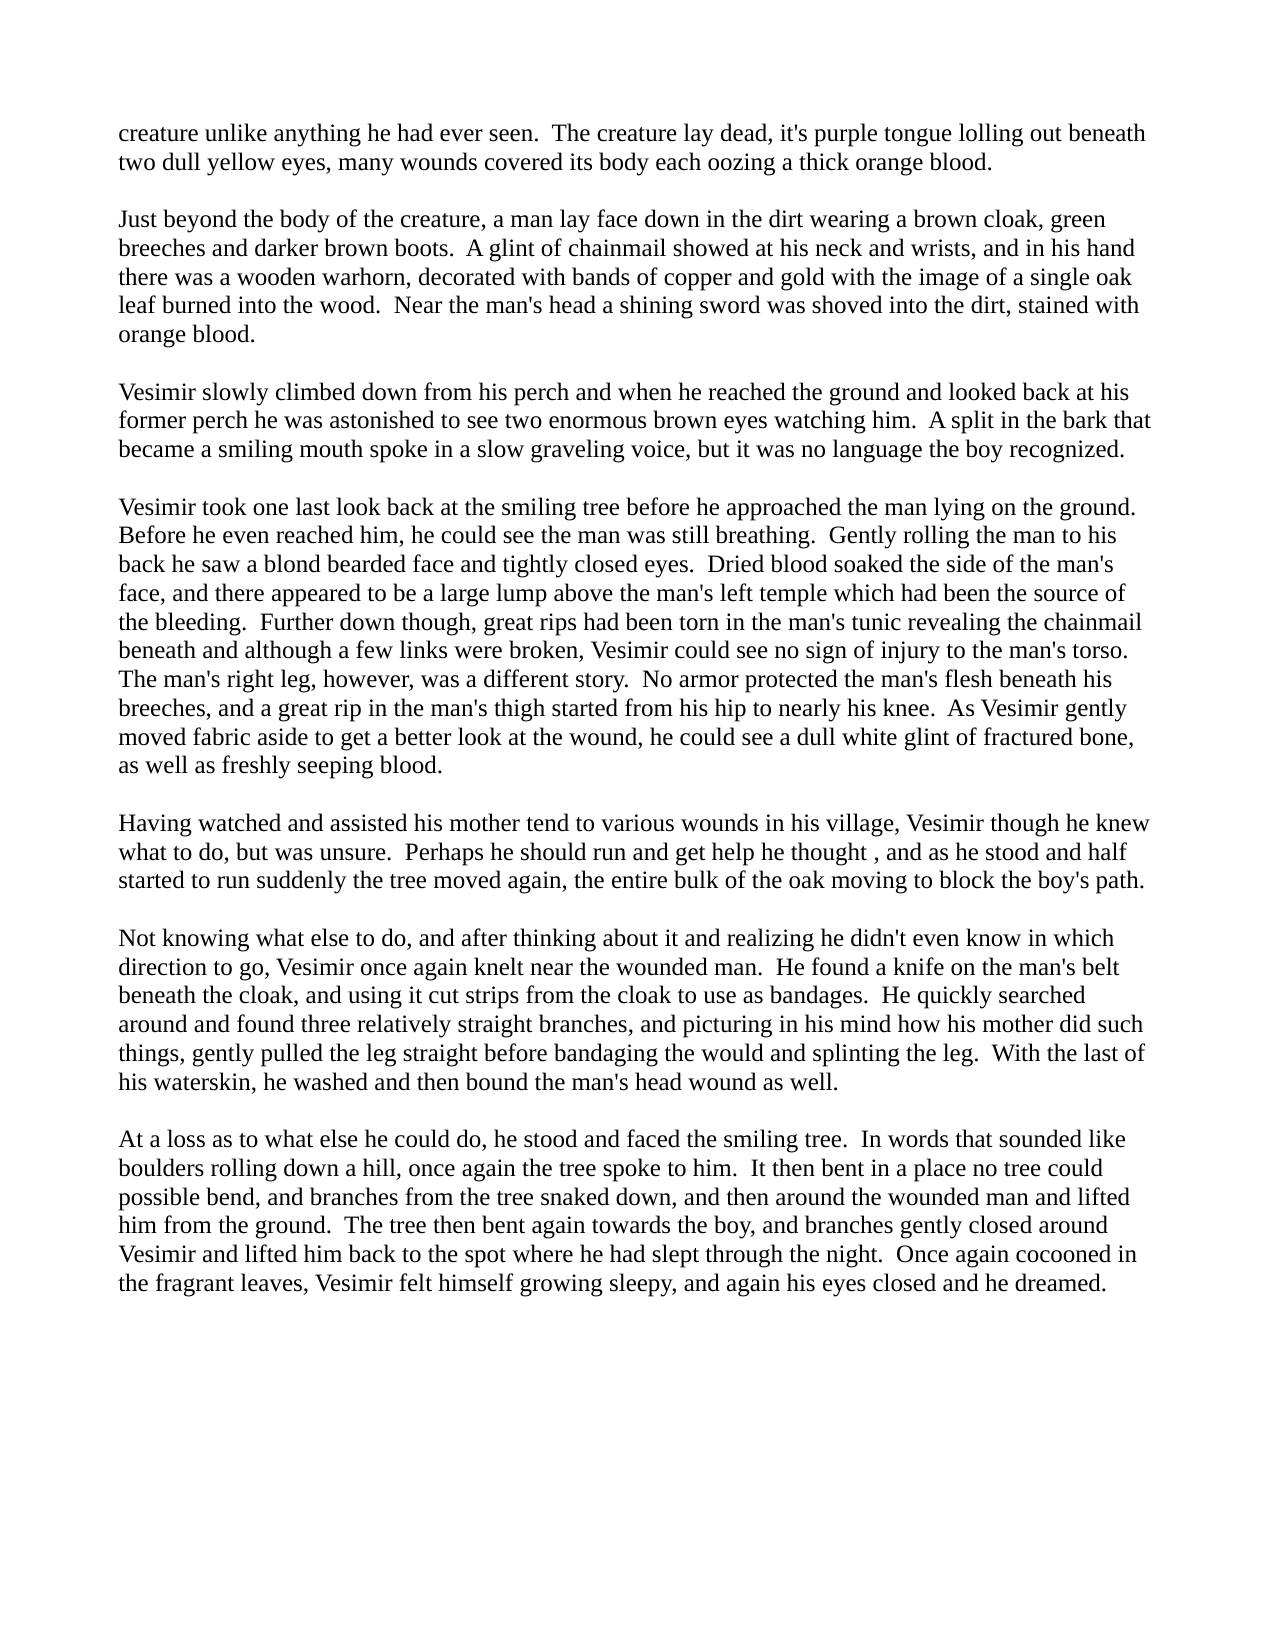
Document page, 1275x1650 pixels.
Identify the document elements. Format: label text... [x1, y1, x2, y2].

text At a loss as to what else he could do, he stood and faced the smiling tree. In words that sounded like boulders rolling down a hill, once again the tree spoke to him. It then bent in a place no tree could possible bend, and branches from the tree snaked down, and then around the wounded man and lifted him from the ground. The tree then bent again towards the boy, and branches gently closed around Vesimir and lifted him back to the spot where he had slept through the night. Once again cocooned in the fragrant leaves, Vesimir felt himself growing sleepy, and again his eyes closed and he dreamed. [118, 1124, 1157, 1297]
text Just beyond the body of the creature, a man lay face down in the dirt wearing a brown cloak, green breeches and darker brown boots. A glint of chainmail showed at his neck and wrists, and in his hand there was a wooden warhorn, decorated with bands of copper and gold with the image of a single oak leaf burned into the wood. Near the man's head a shining sword was shoved into the dirt, stained with orange blood. [118, 204, 1157, 348]
text Not knowing what else to do, and after thinking about it and realizing he didn't even know in which direction to go, Vesimir once again knelt near the wounded man. He found a knife on the man's belt beneath the cloak, and using it cut strips from the cloak to use as bandages. He quickly searched around and found three relatively straight branches, and picturing in his mind how his mother did such things, gently pulled the leg straight before bandaging the would and splinting the leg. With the last of his waterskin, he washed and then bound the man's head wound as well. [118, 923, 1157, 1096]
text Having watched and assisted his mother tend to various wounds in his village, Vesimir though he knew what to do, but was unsure. Perhaps he should run and get help he thought , and as he stood and half started to run suddenly the tree moved again, the entire bulk of the oak moving to block the boy's path. [118, 808, 1157, 894]
text Vesimir slowly climbed down from his perch and when he reached the ground and looked back at his former perch he was astonished to see two enormous brown eyes watching him. A split in the bark that became a smiling mouth spoke in a slow graveling voice, but it was no language the boy recognized. [118, 377, 1157, 463]
text Vesimir took one last look back at the smiling tree before he approached the man lying on the ground. Before he even reached him, he could see the man was still breathing. Gently rolling the man to his back he saw a blond bearded face and tightly closed eyes. Dried blood soaked the side of the man's face, and there appeared to be a large lump above the man's left temple which had been the source of the bleeding. Further down though, great rips had been torn in the man's tunic revealing the chainmail beneath and although a few links were broken, Vesimir could see no sign of injury to the man's torso. The man's right leg, however, was a different story. No armor protected the man's flesh beneath his breeches, and a great rip in the man's thigh started from his hip to nearly his knee. As Vesimir gently moved fabric aside to get a better look at the wound, he could see a dull white glint of fractured bone, as well as freshly seeping blood. [118, 492, 1157, 779]
text creature unlike anything he had ever seen. The creature lay dead, it's purple tongue lolling out beneath two dull yellow eyes, many wounds covered its body each oozing a thick orange blood. [118, 118, 1157, 176]
